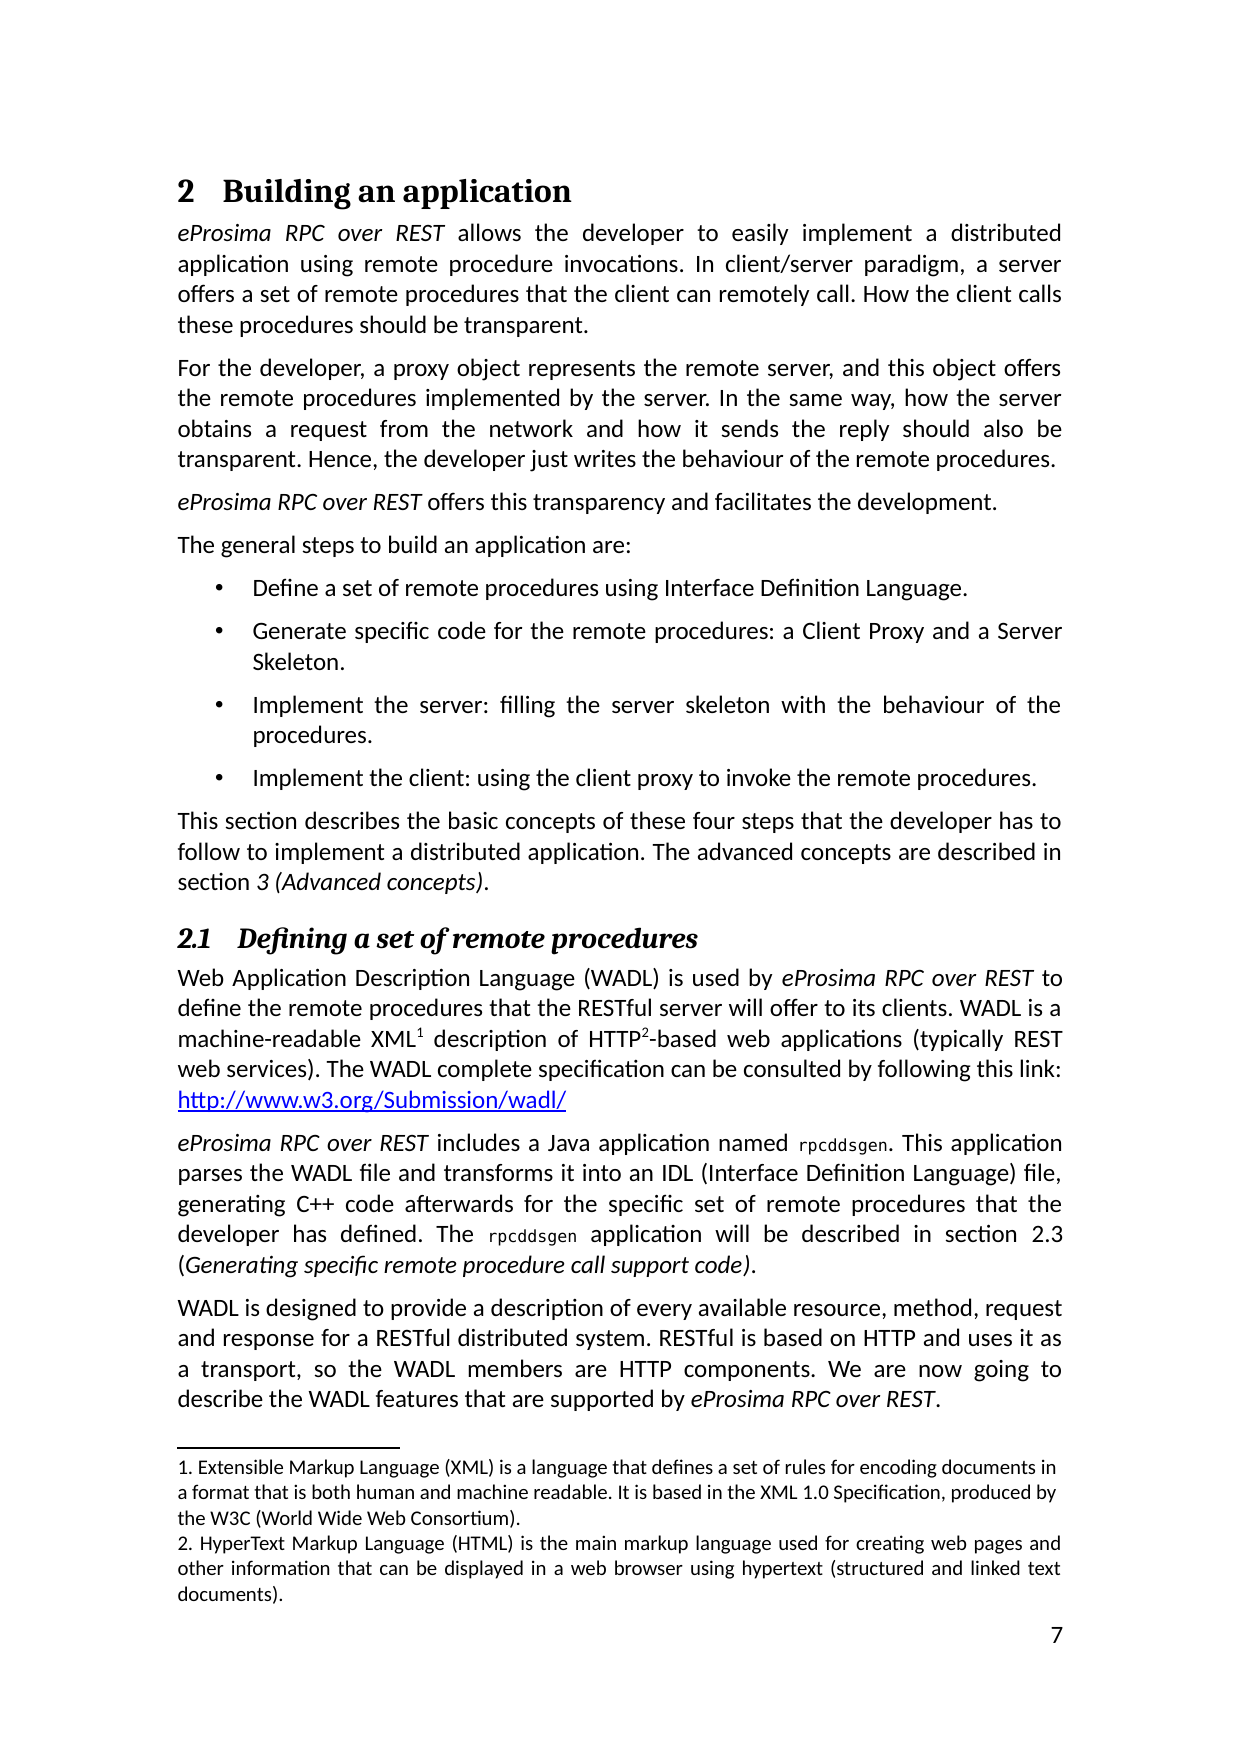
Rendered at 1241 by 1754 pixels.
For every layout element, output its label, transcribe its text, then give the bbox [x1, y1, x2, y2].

list Implement the server: filling the server skeleton with the behaviour of the procedures. [215, 689, 1063, 750]
text The general steps to build an application are: [177, 529, 1063, 560]
text WADL is designed to provide a description of every available resource, method, request and response for a RESTful distributed system. RESTful is based on HTTP and uses it as a transport, so the WADL members are HTTP components. We are now going to describe the WADL features that are supported by eProsima RPC over REST. [177, 1292, 1063, 1414]
text eProsima RPC over REST includes a Java application named rpcddsgen. This application parses the WADL file and transforms it into an IDL (Interface Definition Language) file, generating C++ code afterwards for the specific set of remote procedures that the developer has defined. The rpcddsgen application will be described in section 2.3 (Generating specific remote procedure call support code). [177, 1127, 1063, 1279]
list Define a set of remote procedures using Interface Definition Language. [215, 572, 1063, 603]
list Generate specific code for the remote procedures: a Client Proxy and a Server Skeleton. [215, 615, 1063, 676]
text Web Application Description Language (WADL) is used by eProsima RPC over REST to define the remote procedures that the RESTful server will offer to its clients. WADL is a machine-readable XML description of HTTP-based web applications (typically REST web services). The WADL complete specification can be consulted by following this link: http://www.w3.org/Submission/wadl/ [177, 962, 1063, 1114]
text . HyperText Markup Language (HTML) is the main markup language used for creating web pages and other information that can be displayed in a web browser using hypertext (structured and linked text documents). [177, 1530, 1063, 1606]
subtitle Building an application [177, 173, 1063, 211]
text . Extensible Markup Language (XML) is a language that defines a set of rules for encoding documents in a format that is both human and machine readable. It is based in the XML 1.0 Specification, produced by the W3C (World Wide Web Consortium). [177, 1454, 1063, 1530]
text eProsima RPC over REST allows the developer to easily implement a distributed application using remote procedure invocations. In client/server paradigm, a server offers a set of remote procedures that the client can remotely call. How the client calls these procedures should be transparent. [177, 217, 1063, 339]
text For the developer, a proxy object represents the remote server, and this object offers the remote procedures implemented by the server. In the same way, how the server obtains a request from the network and how it sends the reply should also be transparent. Hence, the developer just writes the behaviour of the remote procedures. [177, 352, 1063, 474]
subtitle Defining a set of remote procedures [177, 922, 1063, 956]
text eProsima RPC over REST offers this transparency and facilitates the development. [177, 486, 1063, 517]
list Implement the client: using the client proxy to invoke the remote procedures. [215, 762, 1063, 793]
text This section describes the basic concepts of these four steps that the developer has to follow to implement a distributed application. The advanced concepts are described in section 3 (Advanced concepts). [177, 806, 1063, 897]
